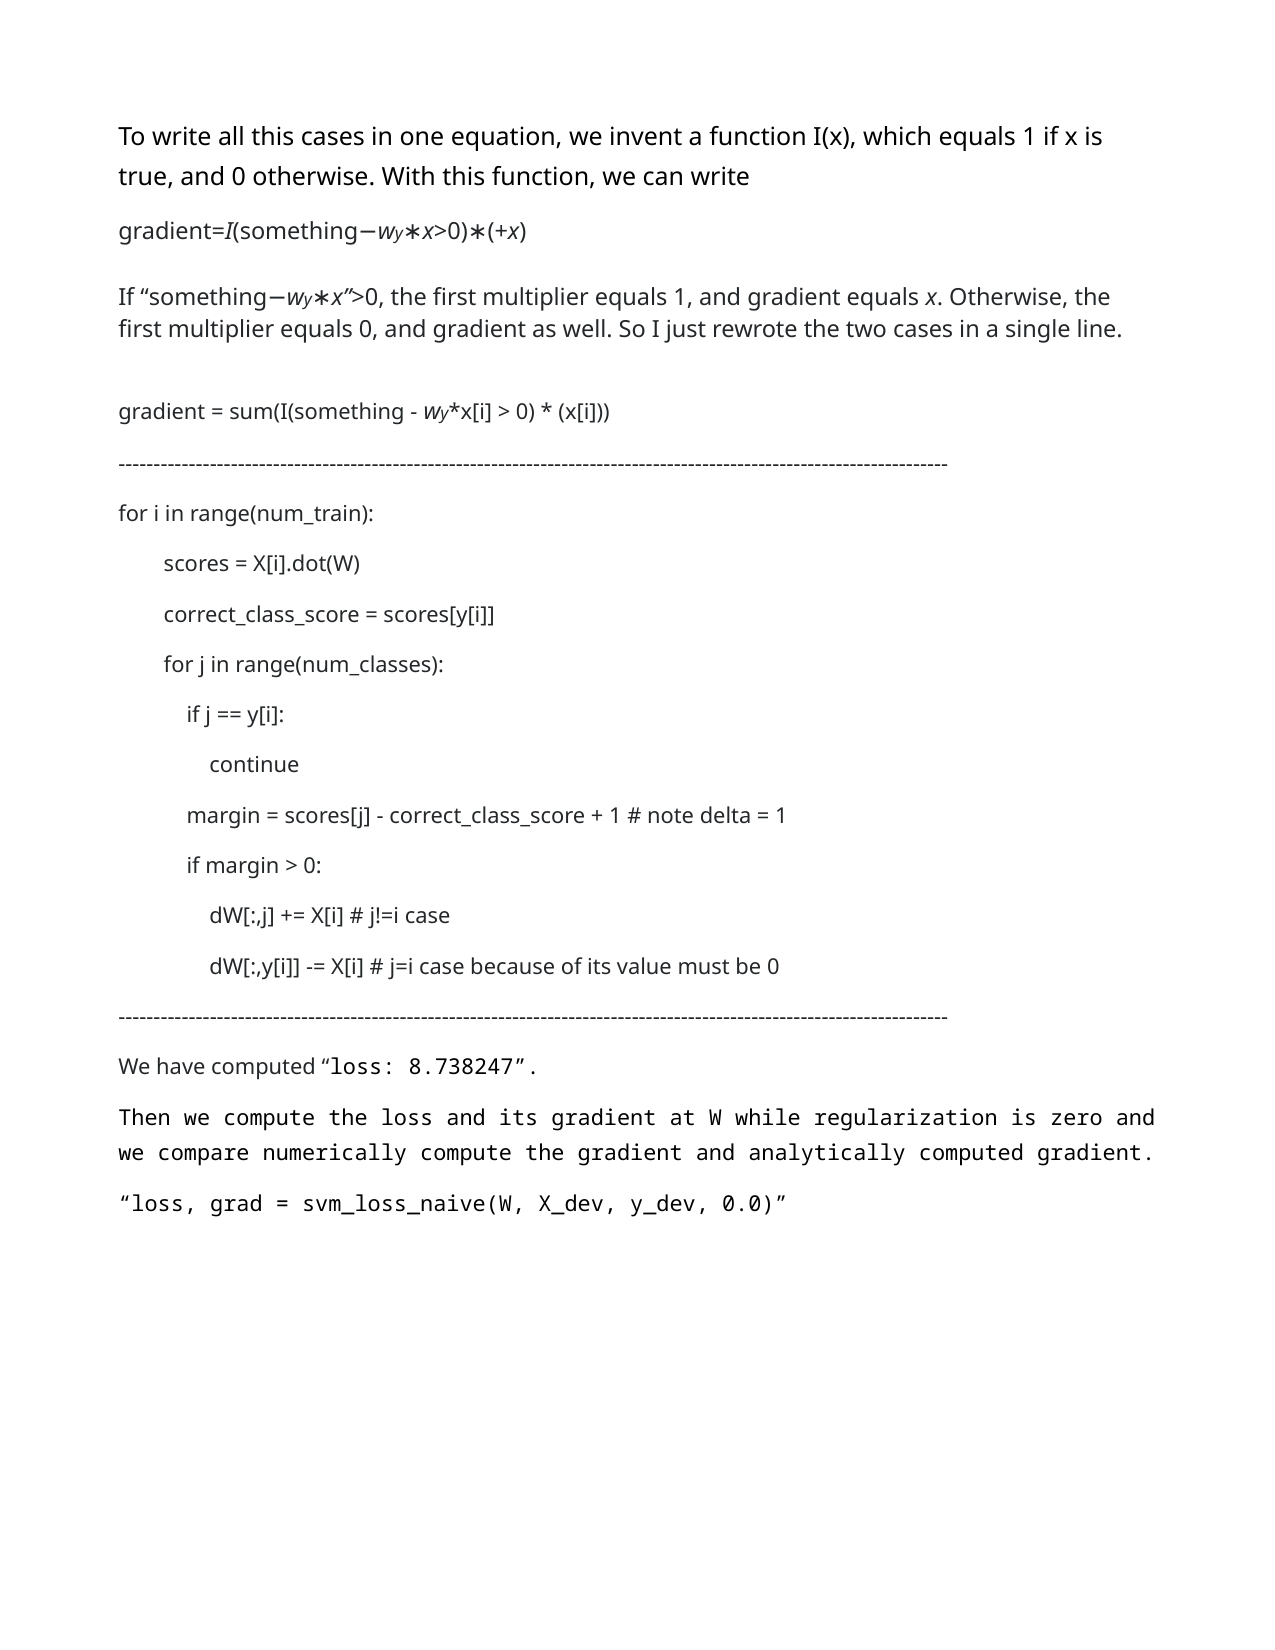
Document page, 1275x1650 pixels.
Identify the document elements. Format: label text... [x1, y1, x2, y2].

text gradient = sum(I(something - wy*x[i] > 0) * (x[i])) [118, 395, 1157, 427]
text gradient=I(something−wy∗x>0)∗(+x) [118, 214, 1157, 280]
text if j == y[i]: [118, 699, 1157, 729]
text if margin > 0: [118, 850, 1157, 880]
text dW[:,y[i]] -= X[i] # j=i case because of its value must be 0 [118, 951, 1157, 981]
text for i in range(num_train): [118, 498, 1157, 528]
text We have computed “loss: 8.738247”. [118, 1051, 1157, 1081]
text scores = X[i].dot(W) [118, 548, 1157, 578]
text To write all this cases in one equation, we invent a function I(x), which equals 1 if x is true, and 0 otherwise. With this function, we can write [118, 118, 1157, 193]
text If “something−wy∗x”>0, the first multiplier equals 1, and gradient equals x. Otherwise, the first multiplier equals 0, and gradient as well. So I just rewrote the two cases in a single line. [118, 280, 1157, 344]
text “loss, grad = svm_loss_naive(W, X_dev, y_dev, 0.0)” [118, 1188, 1157, 1217]
text for j in range(num_classes): [118, 649, 1157, 679]
text ---------------------------------------------------------------------------------------------------------------------- [118, 448, 1157, 477]
text continue [118, 749, 1157, 779]
text ---------------------------------------------------------------------------------------------------------------------- [118, 1001, 1157, 1031]
text dW[:,j] += X[i] # j!=i case [118, 900, 1157, 930]
text correct_class_score = scores[y[i]] [118, 598, 1157, 628]
text margin = scores[j] - correct_class_score + 1 # note delta = 1 [118, 800, 1157, 829]
text Then we compute the loss and its gradient at W while regularization is zero and we compare numerically compute the gradient and analytically computed gradient. [118, 1102, 1157, 1167]
